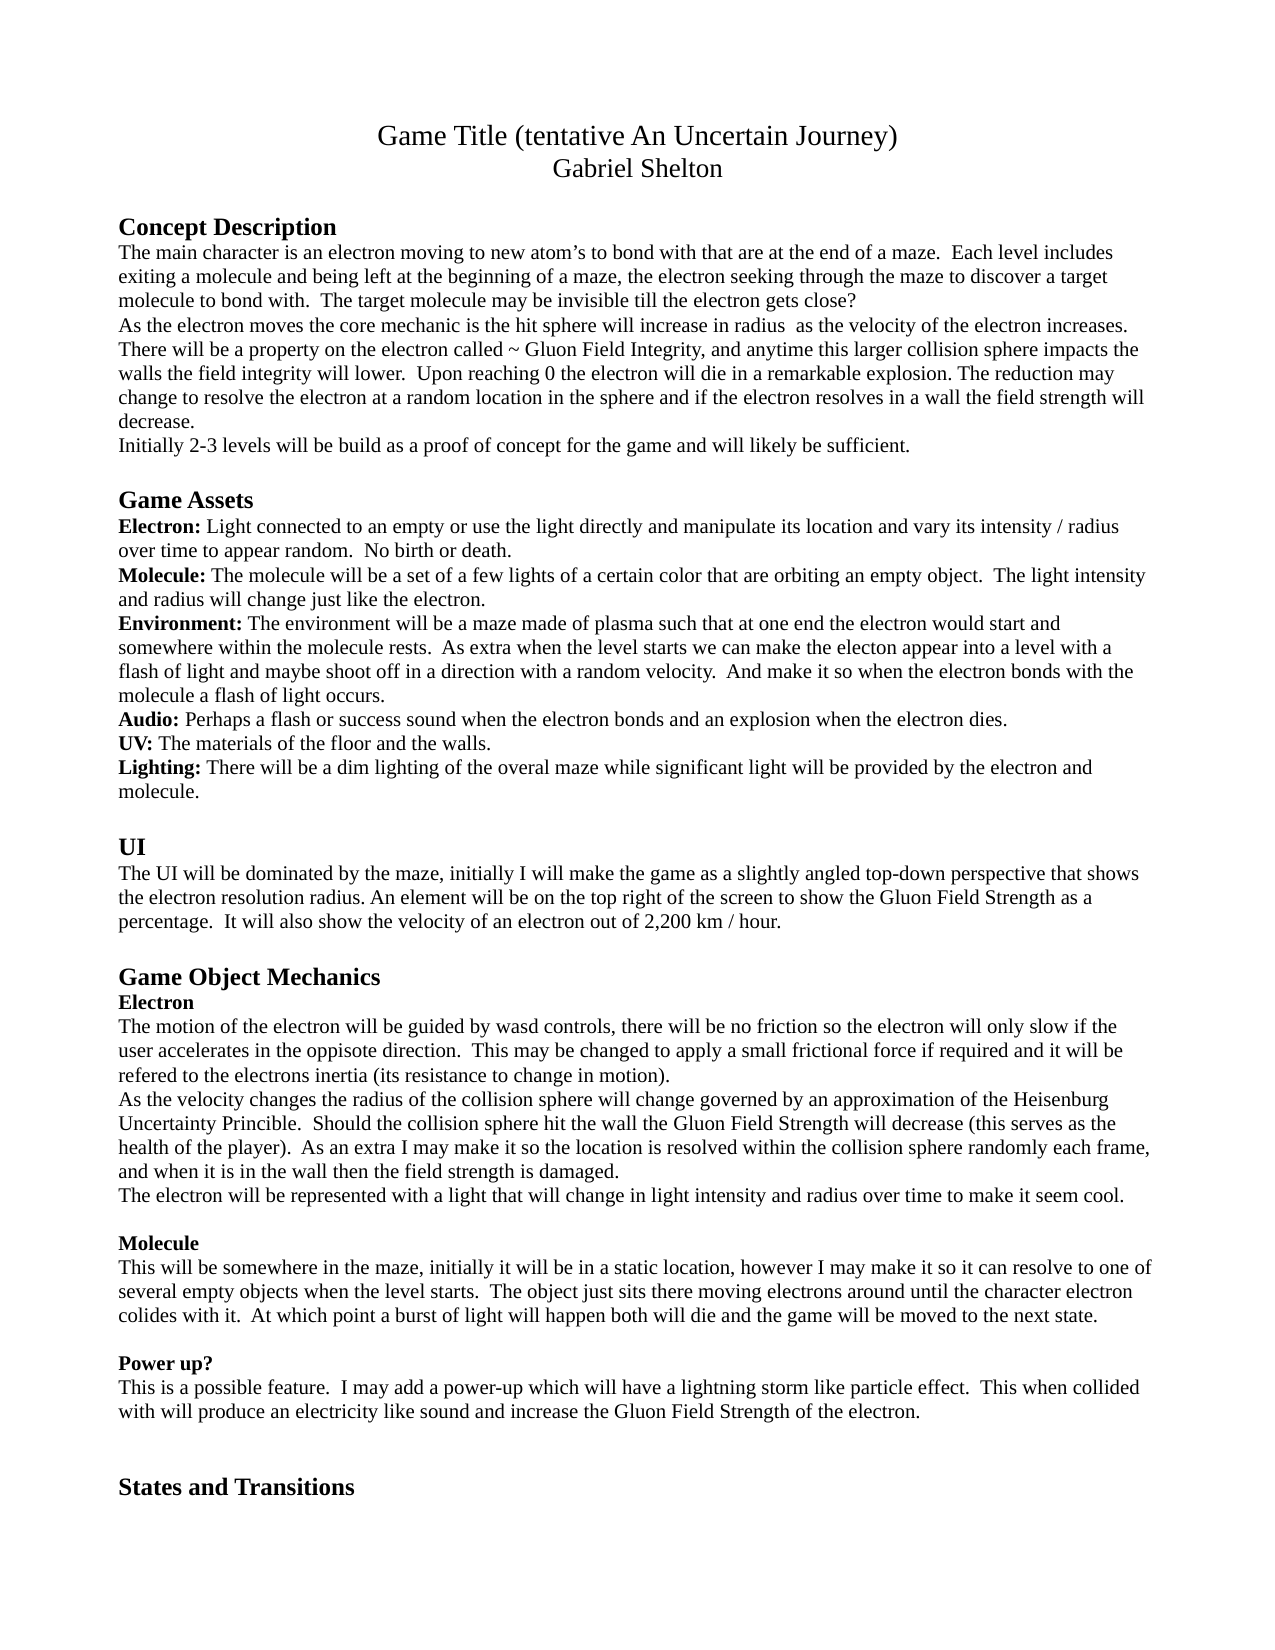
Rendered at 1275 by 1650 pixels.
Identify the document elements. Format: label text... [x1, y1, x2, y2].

text Game Object Mechanics [118, 962, 1157, 990]
text As the electron moves the core mechanic is the hit sphere will increase in radius as the velocity of the electron increases. There will be a property on the electron called ~ Gluon Field Integrity, and anytime this larger collision sphere impacts the walls the field integrity will lower. Upon reaching 0 the electron will die in a remarkable explosion. The reduction may change to resolve the electron at a random location in the sphere and if the electron resolves in a wall the field strength will decrease. [118, 312, 1157, 433]
text UV: The materials of the floor and the walls. [118, 731, 1157, 755]
text Game Assets [118, 486, 1157, 514]
text Electron: Light connected to an empty or use the light directly and manipulate its location and vary its intensity / radius over time to appear random. No birth or death. [118, 514, 1157, 562]
text This is a possible feature. I may add a power-up which will have a lightning storm like particle effect. This when collided with will produce an electricity like sound and increase the Gluon Field Strength of the electron. [118, 1375, 1157, 1423]
text The UI will be dominated by the maze, initially I will make the game as a slightly angled top-down perspective that shows the electron resolution radius. An element will be on the top right of the screen to show the Gluon Field Strength as a percentage. It will also show the velocity of an electron out of 2,200 km / hour. [118, 861, 1157, 933]
text Audio: Perhaps a flash or success sound when the electron bonds and an explosion when the electron dies. [118, 707, 1157, 731]
text The electron will be represented with a light that will change in light intensity and radius over time to make it seem cool. [118, 1183, 1157, 1207]
text The main character is an electron moving to new atom’s to bond with that are at the end of a maze. Each level includes exiting a molecule and being left at the beginning of a maze, the electron seeking through the maze to discover a target molecule to bond with. The target molecule may be invisible till the electron gets close? [118, 240, 1157, 312]
text Power up? [118, 1351, 1157, 1375]
text UI [118, 832, 1157, 861]
text States and Transitions [118, 1472, 1157, 1500]
text As the velocity changes the radius of the collision sphere will change governed by an approximation of the Heisenburg Uncertainty Princible. Should the collision sphere hit the wall the Gluon Field Strength will decrease (this serves as the health of the player). As an extra I may make it so the location is resolved within the collision sphere randomly each frame, and when it is in the wall then the field strength is damaged. [118, 1087, 1157, 1183]
text Initially 2-3 levels will be build as a proof of concept for the game and will likely be sufficient. [118, 433, 1157, 457]
text Game Title (tentative An Uncertain Journey) [118, 118, 1157, 152]
text Environment: The environment will be a maze made of plasma such that at one end the electron would start and somewhere within the molecule rests. As extra when the level starts we can make the electon appear into a level with a flash of light and maybe shoot off in a direction with a random velocity. And make it so when the electron bonds with the molecule a flash of light occurs. [118, 611, 1157, 707]
text This will be somewhere in the maze, initially it will be in a static location, however I may make it so it can resolve to one of several empty objects when the level starts. The object just sits there moving electrons around until the character electron colides with it. At which point a burst of light will happen both will die and the game will be moved to the next state. [118, 1255, 1157, 1327]
text Lighting: There will be a dim lighting of the overal maze while significant light will be provided by the electron and molecule. [118, 755, 1157, 803]
text Molecule: The molecule will be a set of a few lights of a certain color that are orbiting an empty object. The light intensity and radius will change just like the electron. [118, 562, 1157, 611]
text The motion of the electron will be guided by wasd controls, there will be no friction so the electron will only slow if the user accelerates in the oppisote direction. This may be changed to apply a small frictional force if required and it will be refered to the electrons inertia (its resistance to change in motion). [118, 1014, 1157, 1087]
text Molecule [118, 1231, 1157, 1255]
text Electron [118, 990, 1157, 1014]
text Gabriel Shelton [118, 152, 1157, 183]
text Concept Description [118, 212, 1157, 240]
